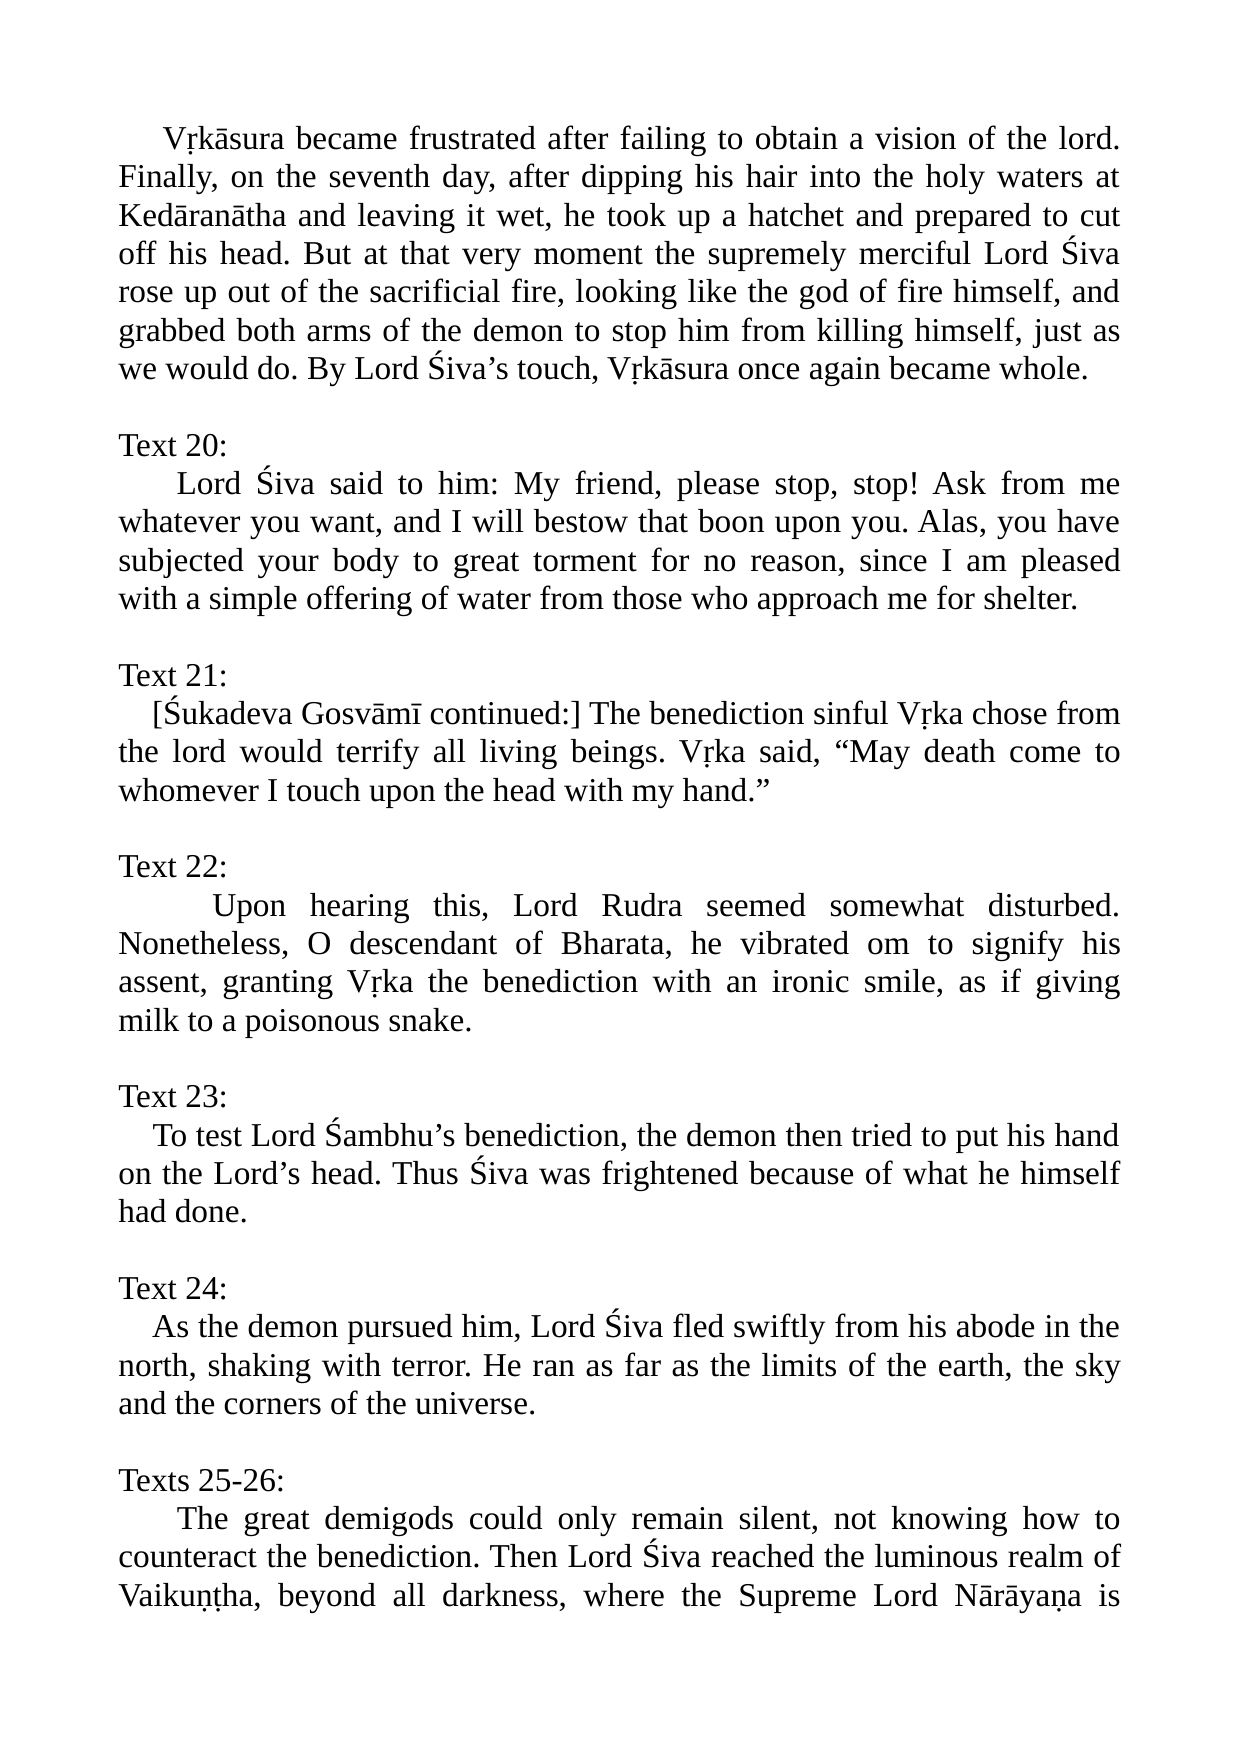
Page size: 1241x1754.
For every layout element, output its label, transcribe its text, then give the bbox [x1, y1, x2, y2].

text Text 23: [118, 1076, 1122, 1115]
text Lord Śiva said to him: My friend, please stop, stop! Ask from me whatever you want, and I will bestow that boon upon you. Alas, you have subjected your body to great torment for no reason, since I am pleased with a simple offering of water from those who approach me for shelter. [118, 463, 1122, 616]
text Text 20: [118, 425, 1122, 463]
text Text 21: [118, 655, 1122, 693]
text Vṛkāsura became frustrated after failing to obtain a vision of the lord. Finally, on the seventh day, after dipping his hair into the holy waters at Kedāranātha and leaving it wet, he took up a hatchet and prepared to cut off his head. But at that very moment the supremely merciful Lord Śiva rose up out of the sacrificial fire, looking like the god of fire himself, and grabbed both arms of the demon to stop him from killing himself, just as we would do. By Lord Śiva’s touch, Vṛkāsura once again became whole. [118, 118, 1122, 386]
text Upon hearing this, Lord Rudra seemed somewhat disturbed. Nonetheless, O descendant of Bharata, he vibrated om to signify his assent, granting Vṛka the benediction with an ironic smile, as if giving milk to a poisonous snake. [118, 885, 1122, 1038]
text The great demigods could only remain silent, not knowing how to counteract the benediction. Then Lord Śiva reached the luminous realm of Vaikuṇṭha, beyond all darkness, where the Supreme Lord Nārāyaṇa is [118, 1498, 1122, 1613]
text Text 22: [118, 846, 1122, 885]
text To test Lord Śambhu’s benediction, the demon then tried to put his hand on the Lord’s head. Thus Śiva was frightened because of what he himself had done. [118, 1115, 1122, 1230]
text As the demon pursued him, Lord Śiva fled swiftly from his abode in the north, shaking with terror. He ran as far as the limits of the earth, the sky and the corners of the universe. [118, 1306, 1122, 1421]
text [Śukadeva Gosvāmī continued:] The benediction sinful Vṛka chose from the lord would terrify all living beings. Vṛka said, “May death come to whomever I touch upon the head with my hand.” [118, 693, 1122, 808]
text Text 24: [118, 1268, 1122, 1306]
text Texts 25-26: [118, 1460, 1122, 1498]
